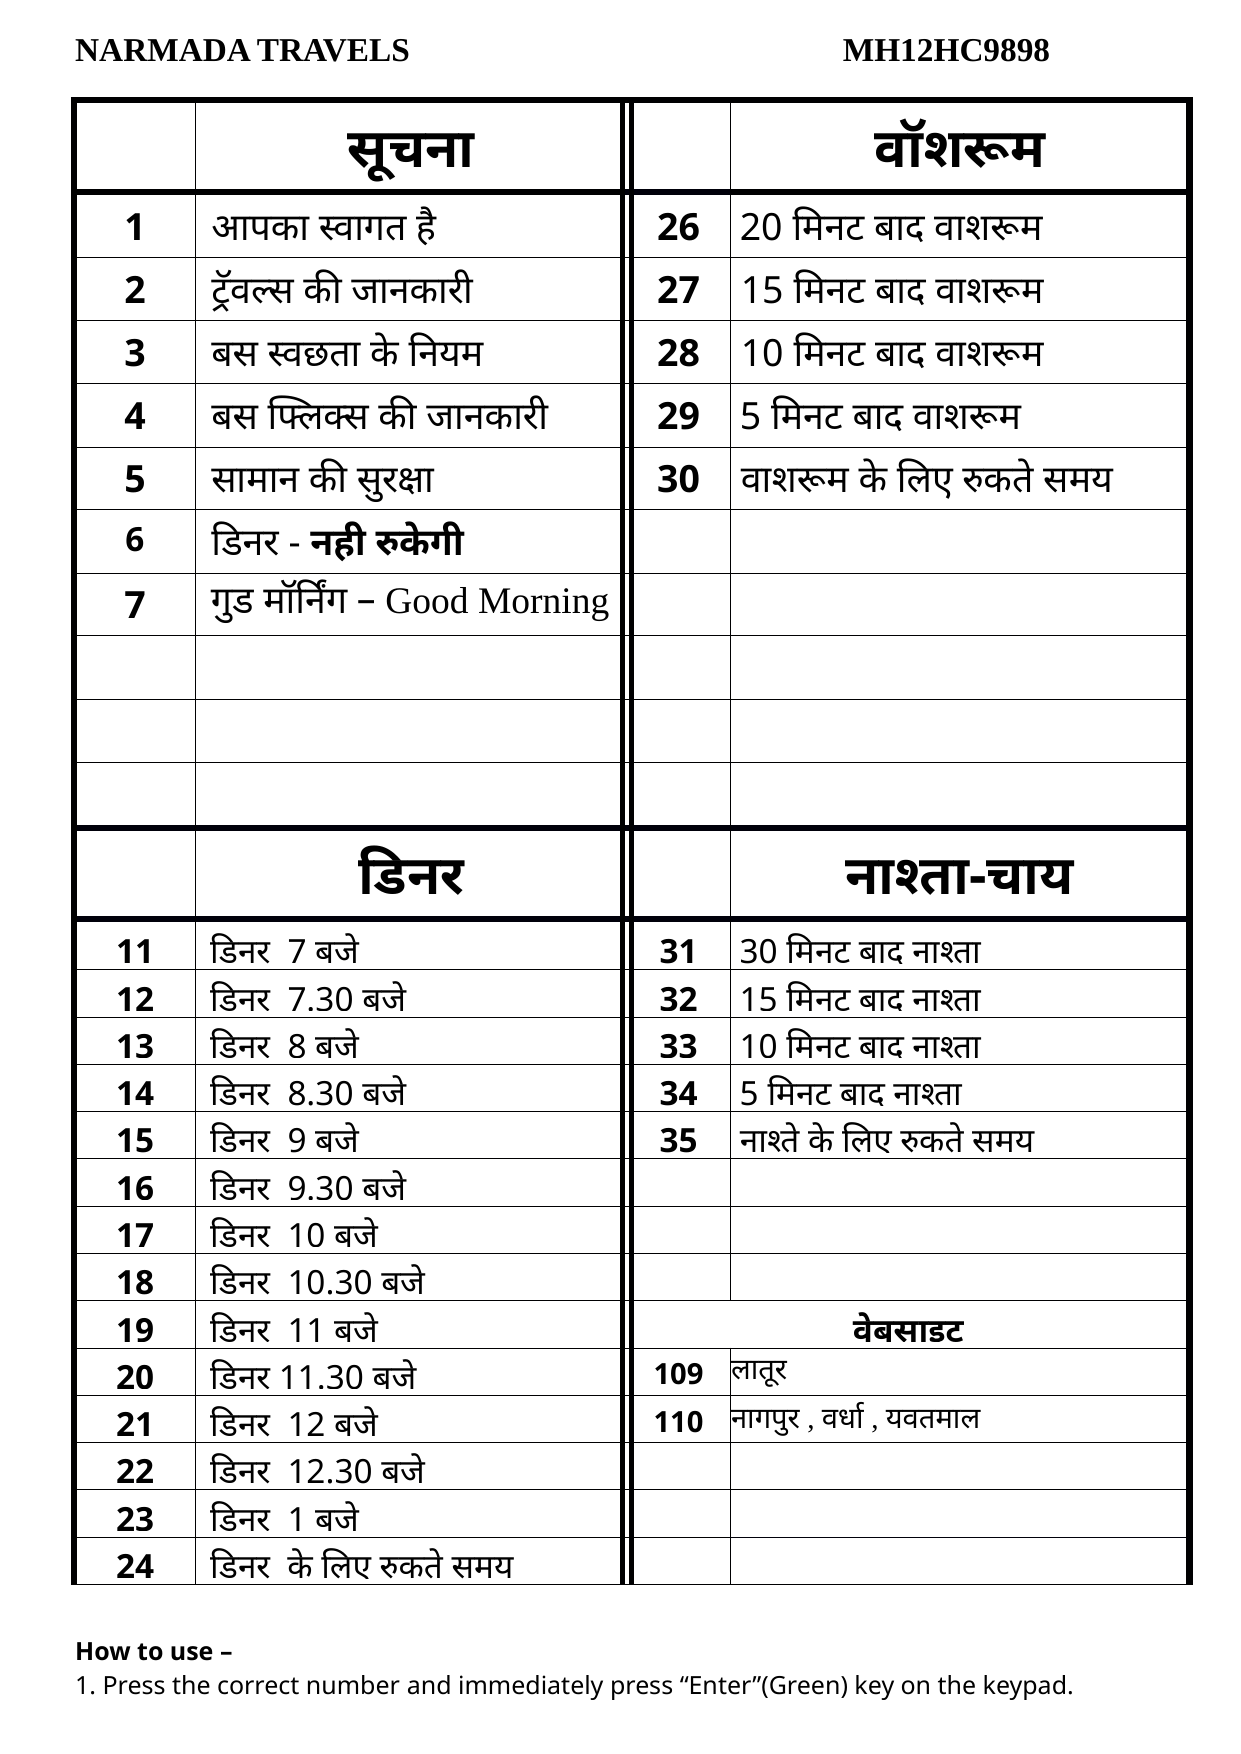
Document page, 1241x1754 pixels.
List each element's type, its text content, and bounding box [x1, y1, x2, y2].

text How to use – [75, 1633, 1165, 1667]
table_cell 21 [77, 1396, 195, 1442]
table_cell 27 [634, 258, 730, 320]
table_cell सामान की सुरक्षा [196, 448, 620, 509]
table_cell डिनर 10 बजे [196, 1207, 620, 1253]
table_cell लातूर [731, 1349, 1186, 1395]
table_cell [634, 574, 730, 635]
table_cell 30 [634, 448, 730, 509]
table_cell 20 मिनट बाद वाशरूम [731, 195, 1186, 257]
table_cell 26 [634, 195, 730, 257]
table_cell 12 [77, 970, 195, 1016]
table_cell डिनर 9 बजे [196, 1112, 620, 1158]
table_header सूचना [196, 103, 620, 188]
table_cell 32 [634, 970, 730, 1016]
table_cell [731, 1538, 1186, 1584]
table_cell [77, 700, 195, 761]
table_cell बस फ्लिक्स की जानकारी [196, 384, 620, 446]
table_cell [731, 636, 1186, 698]
table_cell [77, 831, 195, 916]
table_header [634, 103, 730, 188]
table_cell 20 [77, 1349, 195, 1395]
table_cell [634, 1207, 730, 1253]
table_cell 15 मिनट बाद नाश्ता [731, 970, 1186, 1016]
table_cell [731, 1254, 1186, 1300]
table_cell 109 [634, 1349, 730, 1395]
table_cell 3 [77, 321, 195, 383]
table_cell 33 [634, 1018, 730, 1064]
table_cell डिनर 8.30 बजे [196, 1065, 620, 1111]
table_cell 5 [77, 448, 195, 509]
table_cell [196, 636, 620, 698]
table_cell 110 [634, 1396, 730, 1442]
table_cell 15 मिनट बाद वाशरूम [731, 258, 1186, 320]
table_cell 7 [77, 574, 195, 635]
table_cell डिनर 1 बजे [196, 1490, 620, 1537]
table_cell नागपुर , वर्धा , यवतमाल [731, 1396, 1186, 1442]
table_cell [634, 1159, 730, 1206]
table_cell 35 [634, 1112, 730, 1158]
table_cell 15 [77, 1112, 195, 1158]
table_cell नाश्ते के लिए रुकते समय [731, 1112, 1186, 1158]
table_cell 10 मिनट बाद वाशरूम [731, 321, 1186, 383]
table_cell [196, 763, 620, 824]
table_header [77, 103, 195, 188]
table_header वॉशरूम [731, 103, 1186, 188]
table_cell [634, 636, 730, 698]
table_cell [634, 1538, 730, 1584]
table_cell 30 मिनट बाद नाश्ता [731, 922, 1186, 969]
table_cell डिनर 7 बजे [196, 922, 620, 969]
table_cell 19 [77, 1301, 195, 1347]
table_cell [634, 700, 730, 761]
table_cell डिनर 10.30 बजे [196, 1254, 620, 1300]
table_cell डिनर 9.30 बजे [196, 1159, 620, 1206]
table_cell [634, 831, 730, 916]
table_cell 4 [77, 384, 195, 446]
table_cell [731, 763, 1186, 824]
table_cell [731, 1443, 1186, 1489]
table_cell नाश्ता-चाय [731, 831, 1186, 916]
table_cell डिनर 11 बजे [196, 1301, 620, 1347]
table_cell 5 मिनट बाद वाशरूम [731, 384, 1186, 446]
table_cell डिनर के लिए रुकते समय [196, 1538, 620, 1584]
table_cell 31 [634, 922, 730, 969]
table_cell 6 [77, 510, 195, 572]
table_cell [77, 763, 195, 824]
table_cell डिनर 12 बजे [196, 1396, 620, 1442]
table_cell 2 [77, 258, 195, 320]
table_cell डिनर 12.30 बजे [196, 1443, 620, 1489]
table_cell 18 [77, 1254, 195, 1300]
table_cell 11 [77, 922, 195, 969]
table_cell ट्रॅवल्स की जानकारी [196, 258, 620, 320]
table_cell वाशरूम के लिए रुकते समय [731, 448, 1186, 509]
table_cell 5 मिनट बाद नाश्ता [731, 1065, 1186, 1111]
table_cell 34 [634, 1065, 730, 1111]
table_cell [634, 1254, 730, 1300]
table_cell डिनर 11.30 बजे [196, 1349, 620, 1395]
table_cell 28 [634, 321, 730, 383]
table_cell [731, 574, 1186, 635]
table_cell [731, 1490, 1186, 1537]
table_cell 14 [77, 1065, 195, 1111]
table_cell 13 [77, 1018, 195, 1064]
table_cell डिनर 7.30 बजे [196, 970, 620, 1016]
table_cell [634, 1490, 730, 1537]
table_cell [634, 763, 730, 824]
table_cell [196, 700, 620, 761]
table_cell 29 [634, 384, 730, 446]
table_cell [731, 510, 1186, 572]
table_cell 17 [77, 1207, 195, 1253]
table_cell [77, 636, 195, 698]
table_cell 10 मिनट बाद नाश्ता [731, 1018, 1186, 1064]
table_cell [731, 1159, 1186, 1206]
table_cell 1 [77, 195, 195, 257]
table_cell 23 [77, 1490, 195, 1537]
table_cell 24 [77, 1538, 195, 1584]
table_cell आपका स्वागत है [196, 195, 620, 257]
table_cell [634, 510, 730, 572]
table_cell डिनर 8 बजे [196, 1018, 620, 1064]
table_cell [731, 1207, 1186, 1253]
table_cell डिनर [196, 831, 620, 916]
table_cell 16 [77, 1159, 195, 1206]
table_cell [634, 1443, 730, 1489]
table_cell [731, 700, 1186, 761]
text 1. Press the correct number and immediately press “Enter”(Green) key on the keypad. [75, 1667, 1165, 1702]
table_cell डिनर - नही रुकेगी [196, 510, 620, 572]
table_cell गुड मॉर्निंग – Good Morning [196, 574, 620, 635]
table_cell बस स्वछता के नियम [196, 321, 620, 383]
table_cell वेबसाइट [634, 1301, 1186, 1347]
table_cell 22 [77, 1443, 195, 1489]
